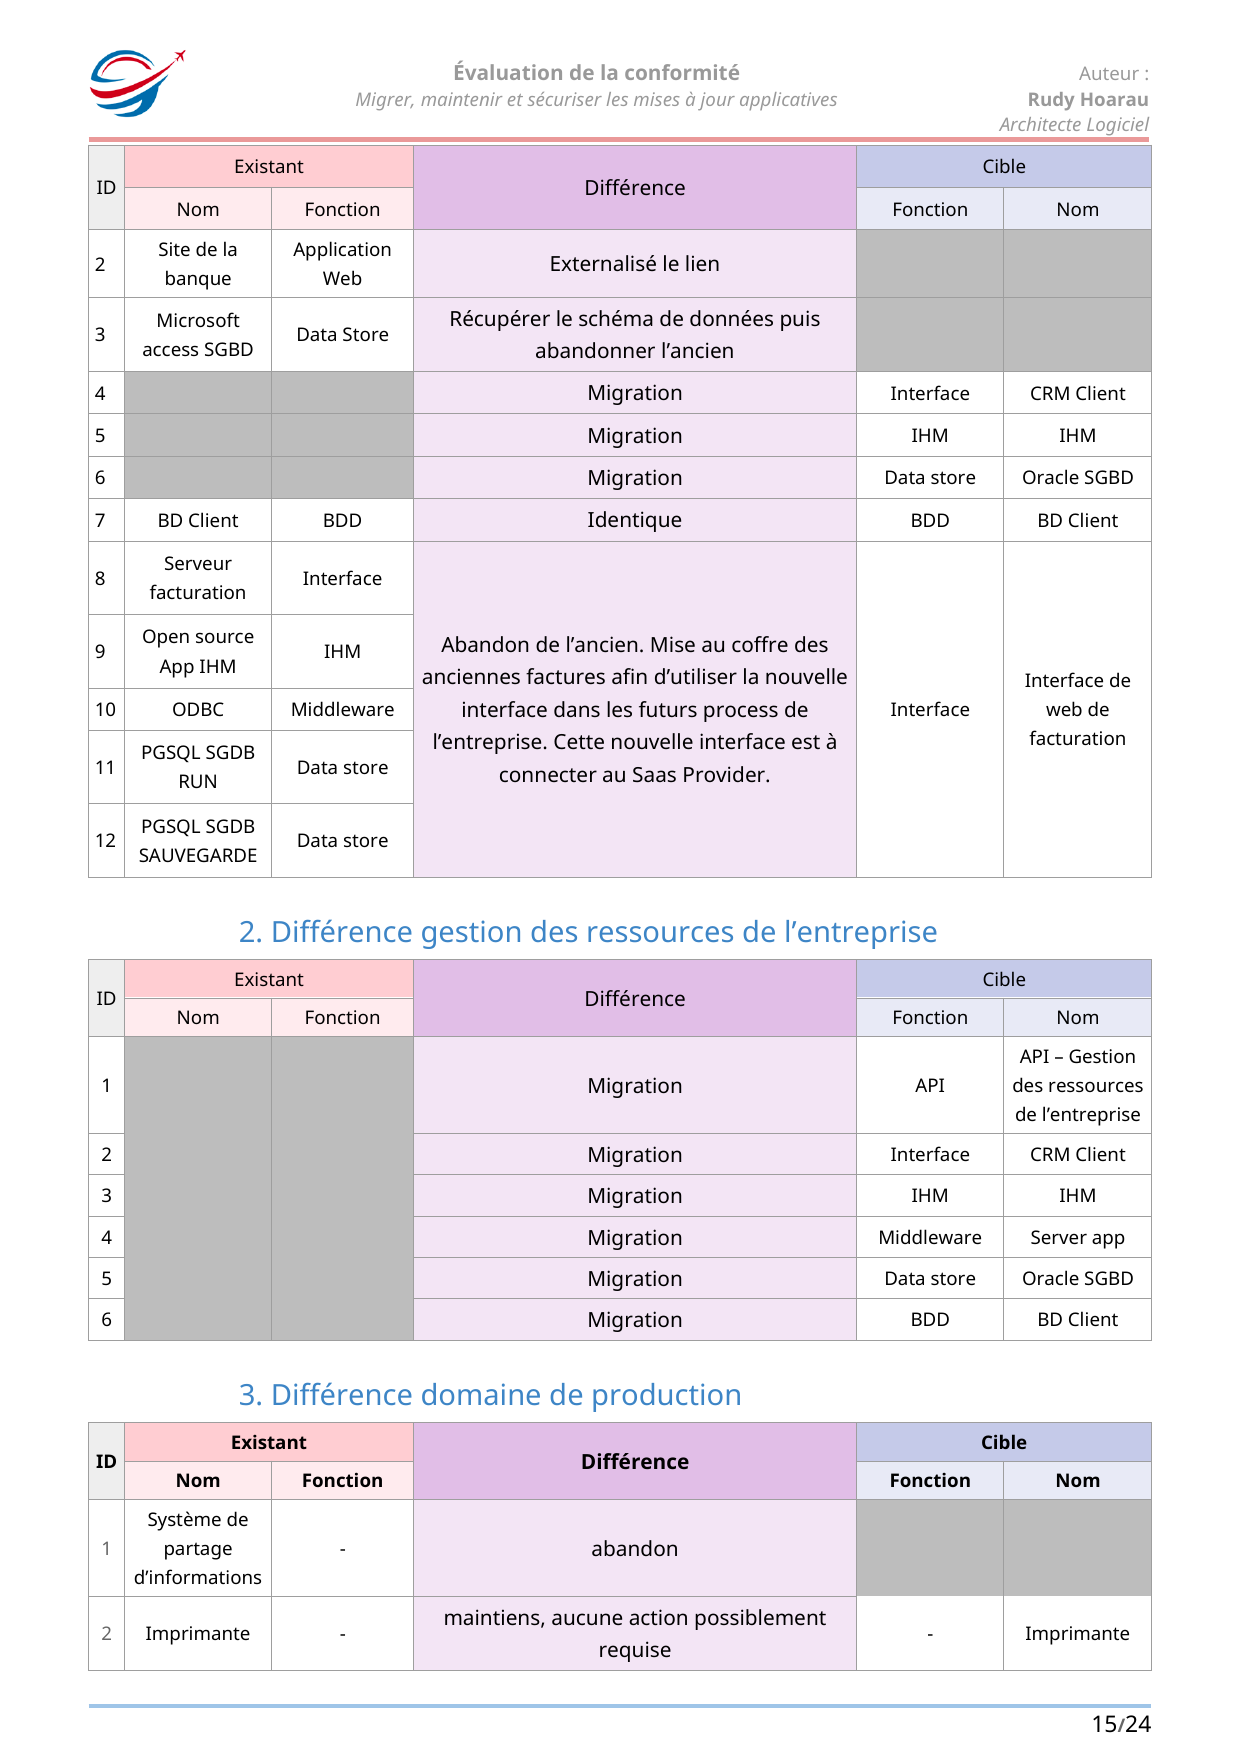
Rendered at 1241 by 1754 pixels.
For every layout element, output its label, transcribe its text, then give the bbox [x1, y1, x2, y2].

table_cell 11 [89, 731, 124, 803]
table_cell Externalisé le lien [414, 230, 856, 297]
table_cell [272, 457, 413, 498]
table_cell Fonction [857, 188, 1003, 229]
table_cell Nom [125, 999, 271, 1036]
table_cell Middleware [272, 689, 413, 730]
table_header Différence [414, 960, 856, 1036]
table_cell [125, 414, 271, 456]
table_cell 10 [89, 689, 124, 730]
table_cell 6 [89, 1299, 124, 1340]
table_header ID [89, 1423, 124, 1499]
table_cell Nom [1004, 999, 1151, 1036]
table_cell Microsoft access SGBD [125, 298, 271, 371]
table_cell Data store [857, 1258, 1003, 1298]
table_cell [272, 1216, 413, 1257]
table_cell [125, 1174, 271, 1216]
table_cell 3 [89, 1175, 124, 1216]
table_cell [857, 230, 1003, 297]
table_cell Imprimante [1004, 1596, 1151, 1670]
table_cell [857, 1500, 1003, 1596]
table_cell Oracle SGBD [1004, 1258, 1151, 1298]
table_cell Fonction [857, 999, 1003, 1036]
table_cell [1004, 230, 1151, 297]
table_cell Open source App IHM [125, 615, 271, 687]
table_header Existant [125, 1423, 413, 1461]
table_cell IHM [1004, 414, 1151, 456]
table_cell Interface [272, 542, 413, 614]
table_cell 12 [89, 804, 124, 877]
table_cell BD Client [1004, 499, 1151, 541]
table_cell [272, 1037, 413, 1133]
table_cell Fonction [272, 1462, 413, 1499]
table_cell IHM [857, 414, 1003, 456]
table_cell 1 [89, 1037, 124, 1133]
table_cell Migration [414, 414, 856, 456]
table_cell Fonction [272, 188, 413, 229]
table_cell IHM [1004, 1175, 1151, 1216]
table_cell 2 [89, 230, 124, 297]
table_cell Data store [857, 457, 1003, 498]
table_cell Middleware [857, 1217, 1003, 1257]
table_cell [272, 1133, 413, 1174]
table_cell 5 [89, 1258, 124, 1298]
table_cell Migration [414, 1175, 856, 1216]
table_cell Migration [414, 1258, 856, 1298]
table_cell ODBC [125, 689, 271, 730]
table_cell Fonction [272, 999, 413, 1036]
table_cell Abandon de l’ancien. Mise au coffre des anciennes factures afin d’utiliser la nouvelle interface dans les futurs process de l’entreprise. Cette nouvelle interface est à connecter au Saas Provider. [414, 542, 856, 877]
table_cell IHM [272, 615, 413, 687]
table_cell - [857, 1596, 1003, 1670]
table_cell Interface [857, 1134, 1003, 1174]
table_cell BD Client [1004, 1299, 1151, 1340]
table_cell BDD [857, 1299, 1003, 1340]
table_cell Migration [414, 372, 856, 413]
table_header ID [89, 146, 124, 229]
table_header ID [89, 960, 124, 1036]
table_cell 7 [89, 499, 124, 541]
table_cell BD Client [125, 499, 271, 541]
table_cell API [857, 1037, 1003, 1133]
subtitle 2. Différence gestion des ressources de l’entreprise [163, 911, 1152, 951]
picture [88, 46, 188, 123]
table_header Cible [857, 960, 1151, 997]
table_cell Migration [414, 1217, 856, 1257]
table_cell BDD [857, 499, 1003, 541]
table_cell Migration [414, 457, 856, 498]
table_cell - [272, 1500, 413, 1596]
table_cell [272, 1257, 413, 1298]
table_cell Migration [414, 1299, 856, 1340]
table_header Cible [857, 146, 1151, 187]
table_cell Nom [125, 188, 271, 229]
table_cell 6 [89, 457, 124, 498]
table_cell Fonction [857, 1462, 1003, 1499]
table_cell [272, 1174, 413, 1216]
table_cell 4 [89, 372, 124, 413]
table_cell Server app [1004, 1217, 1151, 1257]
table_cell Identique [414, 499, 856, 541]
table_cell Migration [414, 1134, 856, 1174]
table_cell 1 [89, 1500, 124, 1596]
table_cell [125, 457, 271, 498]
table_cell 9 [89, 615, 124, 687]
table_cell Oracle SGBD [1004, 457, 1151, 498]
table_cell Imprimante [125, 1597, 271, 1670]
table_cell [272, 1298, 413, 1340]
table_cell Site de la banque [125, 230, 271, 297]
table_cell Interface [857, 542, 1003, 877]
table_cell Nom [1004, 1462, 1151, 1499]
table_header Différence [414, 1423, 856, 1499]
table_cell CRM Client [1004, 1134, 1151, 1174]
table_cell 2 [89, 1134, 124, 1174]
table_cell 2 [89, 1597, 124, 1670]
table_cell [125, 1037, 271, 1133]
table_cell Data store [272, 731, 413, 803]
table_cell [125, 1133, 271, 1174]
table_cell Nom [1004, 188, 1151, 229]
table_cell 4 [89, 1217, 124, 1257]
table_cell maintiens, aucune action possiblement requise [414, 1597, 856, 1670]
table_cell [272, 372, 413, 413]
table_cell Interface de web de facturation [1004, 542, 1151, 877]
table_cell PGSQL SGDB SAUVEGARDE [125, 804, 271, 877]
table_cell Nom [125, 1462, 271, 1499]
table_cell Récupérer le schéma de données puis abandonner l’ancien [414, 298, 856, 371]
table_cell - [272, 1597, 413, 1670]
table_cell BDD [272, 499, 413, 541]
table_header Existant [125, 146, 413, 187]
table_cell Système de partage d’informations [125, 1500, 271, 1596]
table_cell 8 [89, 542, 124, 614]
table_cell Interface [857, 372, 1003, 413]
table_cell 5 [89, 414, 124, 456]
table_cell [125, 1257, 271, 1298]
subtitle 3. Différence domaine de production [163, 1374, 1152, 1414]
table_cell [1004, 298, 1151, 371]
table_cell Serveur facturation [125, 542, 271, 614]
table_header Cible [857, 1423, 1151, 1461]
table_cell Application Web [272, 230, 413, 297]
table_header Existant [125, 960, 413, 997]
table_cell [125, 1298, 271, 1340]
table_cell IHM [857, 1175, 1003, 1216]
table_cell Data Store [272, 298, 413, 371]
table_cell [1004, 1500, 1151, 1596]
table_cell abandon [414, 1500, 856, 1596]
table_cell PGSQL SGDB RUN [125, 731, 271, 803]
table_cell 3 [89, 298, 124, 371]
table_cell [125, 1216, 271, 1257]
table_cell API – Gestion des ressources de l’entreprise [1004, 1037, 1151, 1133]
table_cell [857, 298, 1003, 371]
table_cell Data store [272, 804, 413, 877]
table_cell Migration [414, 1037, 856, 1133]
table_cell [272, 414, 413, 456]
table_cell [125, 372, 271, 413]
table_header Différence [414, 146, 856, 229]
table_cell CRM Client [1004, 372, 1151, 413]
